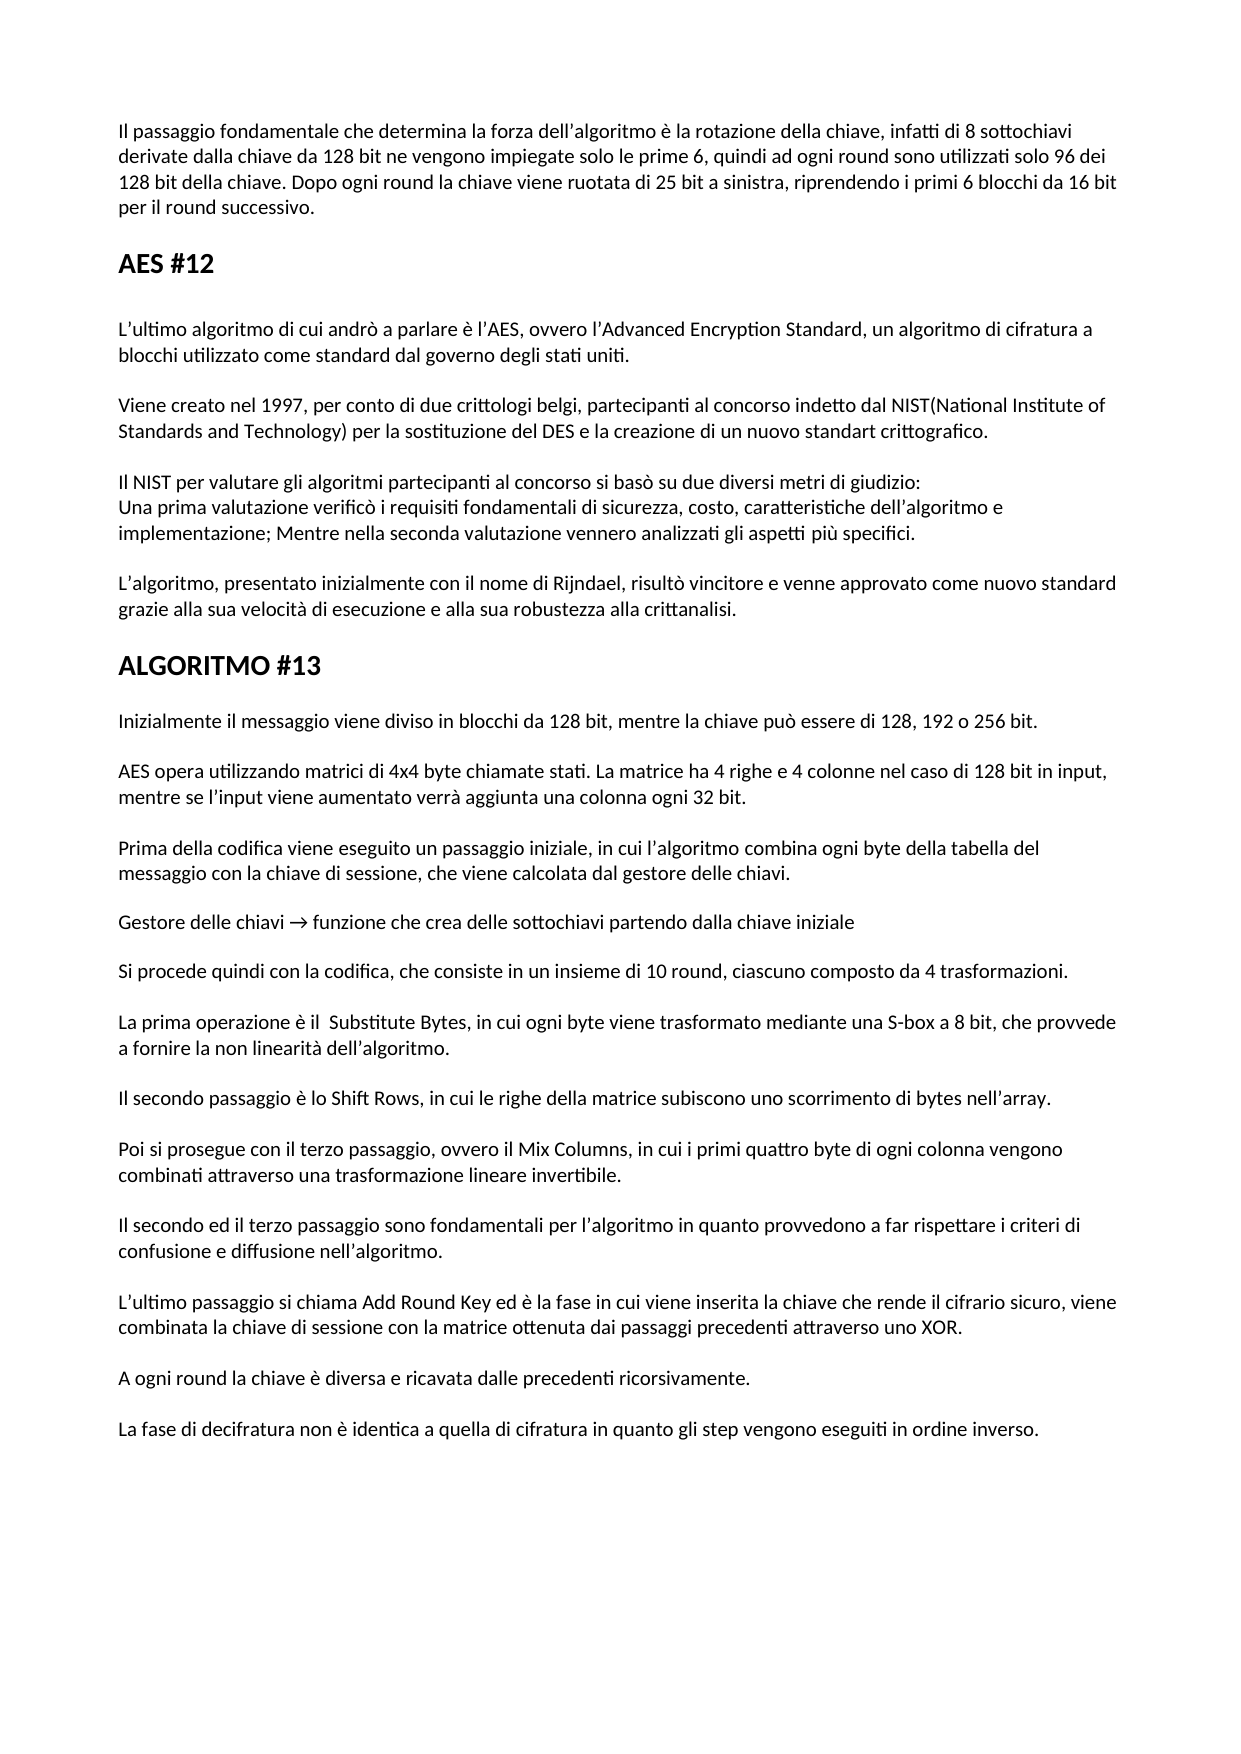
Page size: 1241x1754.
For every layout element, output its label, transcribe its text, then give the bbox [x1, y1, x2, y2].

text Il passaggio fondamentale che determina la forza dell’algoritmo è la rotazione della chiave, infatti di 8 sottochiavi derivate dalla chiave da 128 bit ne vengono impiegate solo le prime 6, quindi ad ogni round sono utilizzati solo 96 dei 128 bit della chiave. Dopo ogni round la chiave viene ruotata di 25 bit a sinistra, riprendendo i primi 6 blocchi da 16 bit per il round successivo. [118, 118, 1122, 220]
text AES #12 [118, 245, 1122, 281]
text Una prima valutazione verificò i requisiti fondamentali di sicurezza, costo, caratteristiche dell’algoritmo e implementazione; Mentre nella seconda valutazione vennero analizzati gli aspetti più specifici. [118, 494, 1122, 545]
text L’ultimo passaggio si chiama Add Round Key ed è la fase in cui viene inserita la chiave che rende il cifrario sicuro, viene combinata la chiave di sessione con la matrice ottenuta dai passaggi precedenti attraverso uno XOR. [118, 1289, 1122, 1340]
text Il secondo ed il terzo passaggio sono fondamentali per l’algoritmo in quanto provvedono a far rispettare i criteri di confusione e diffusione nell’algoritmo. [118, 1213, 1122, 1263]
text AES opera utilizzando matrici di 4x4 byte chiamate stati. La matrice ha 4 righe e 4 colonne nel caso di 128 bit in input, mentre se l’input viene aumentato verrà aggiunta una colonna ogni 32 bit. [118, 759, 1122, 809]
text Il NIST per valutare gli algoritmi partecipanti al concorso si basò su due diversi metri di giudizio: [118, 469, 1122, 494]
text Viene creato nel 1997, per conto di due crittologi belgi, partecipanti al concorso indetto dal NIST(National Institute of Standards and Technology) per la sostituzione del DES e la creazione di un nuovo standart crittografico. [118, 393, 1122, 443]
text La fase di decifratura non è identica a quella di cifratura in quanto gli step vengono eseguiti in ordine inverso. [118, 1416, 1122, 1441]
text Gestore delle chiavi → funzione che crea delle sottochiavi partendo dalla chiave iniziale [118, 909, 1122, 935]
text L’algoritmo, presentato inizialmente con il nome di Rijndael, risultò vincitore e venne approvato come nuovo standard grazie alla sua velocità di esecuzione e alla sua robustezza alla crittanalisi. [118, 571, 1122, 621]
text ALGORITMO #13 [118, 647, 1122, 682]
text Prima della codifica viene eseguito un passaggio iniziale, in cui l’algoritmo combina ogni byte della tabella del messaggio con la chiave di sessione, che viene calcolata dal gestore delle chiavi. [118, 835, 1122, 886]
text L’ultimo algoritmo di cui andrò a parlare è l’AES, ovvero l’Advanced Encryption Standard, un algoritmo di cifratura a blocchi utilizzato come standard dal governo degli stati uniti. [118, 316, 1122, 367]
text Inizialmente il messaggio viene diviso in blocchi da 128 bit, mentre la chiave può essere di 128, 192 o 256 bit. [118, 708, 1122, 733]
text Il secondo passaggio è lo Shift Rows, in cui le righe della matrice subiscono uno scorrimento di bytes nell’array. [118, 1086, 1122, 1111]
text Poi si prosegue con il terzo passaggio, ovvero il Mix Columns, in cui i primi quattro byte di ogni colonna vengono combinati attraverso una trasformazione lineare invertibile. [118, 1136, 1122, 1187]
text A ogni round la chiave è diversa e ricavata dalle precedenti ricorsivamente. [118, 1365, 1122, 1391]
text La prima operazione è il Substitute Bytes, in cui ogni byte viene trasformato mediante una S-box a 8 bit, che provvede a fornire la non linearità dell’algoritmo. [118, 1009, 1122, 1060]
text Si procede quindi con la codifica, che consiste in un insieme di 10 round, ciascuno composto da 4 trasformazioni. [118, 958, 1122, 984]
